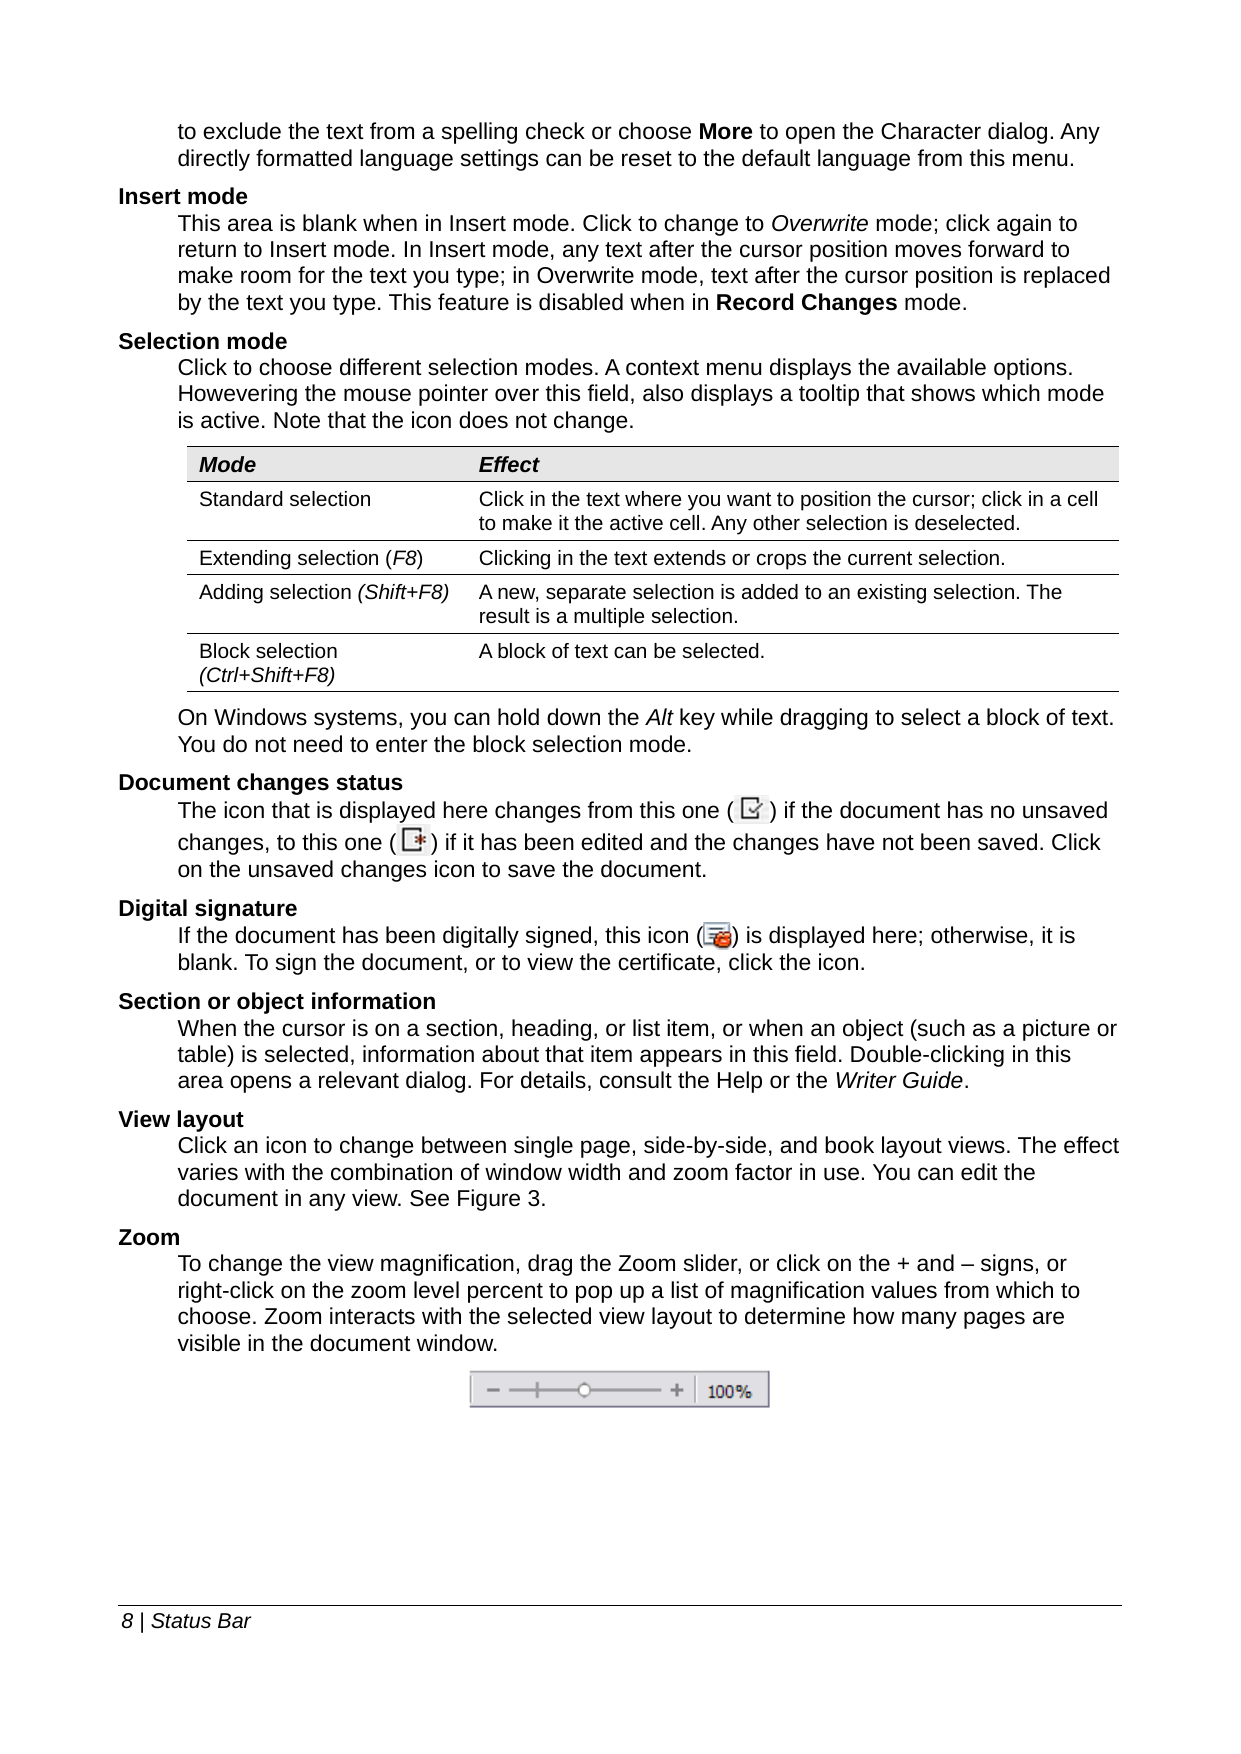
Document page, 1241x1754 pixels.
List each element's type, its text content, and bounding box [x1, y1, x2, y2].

text If the document has been digitally signed, this icon () is displayed here; otherwise, it is blank. To sign the document, or to view the certificate, click the icon. [177, 921, 1122, 976]
text This area is blank when in Insert mode. Click to change to Overwrite mode; click again to return to Insert mode. In Insert mode, any text after the cursor position moves forward to make room for the text you type; in Overwrite mode, text after the cursor position is replaced by the text you type. This feature is disabled when in Record Changes mode. [177, 210, 1122, 315]
picture [703, 921, 732, 950]
text Click an icon to change between single page, side-by-side, and book layout views. The effect varies with the combination of window width and zoom factor in use. You can edit the document in any view. See Figure 3. [177, 1132, 1122, 1212]
table_cell A block of text can be selected. [467, 634, 1119, 691]
text To change the view magnification, drag the Zoom slider, or click on the + and – signs, or right-click on the zoom level percent to pop up a list of magnification values from which to choose. Zoom interacts with the selected view layout to determine how many pages are visible in the document window. [177, 1250, 1122, 1356]
text Digital signature [118, 895, 1122, 921]
text On Windows systems, you can hold down the Alt key while dragging to select a block of text. You do not need to enter the block selection mode. [177, 704, 1122, 757]
text The icon that is displayed here changes from this one () if the document has no unsaved changes, to this one () if it has been edited and the changes have not been saved. Click on the unsaved changes icon to save the document. [177, 796, 1122, 882]
picture [396, 824, 431, 856]
text to exclude the text from a spelling check or choose More to open the Character dialog. Any directly formatted language settings can be reset to the default language from this menu. [177, 118, 1122, 171]
text Zoom [118, 1224, 1122, 1250]
table_header Effect [467, 447, 1119, 481]
picture [467, 1368, 773, 1411]
table_cell Block selection (Ctrl+Shift+F8) [187, 634, 467, 691]
table_header Mode [187, 447, 467, 481]
text Selection mode [118, 328, 1122, 354]
table_cell Clicking in the text extends or crops the current selection. [467, 541, 1119, 574]
text Insert mode [118, 183, 1122, 210]
text Document changes status [118, 769, 1122, 796]
picture [733, 795, 770, 824]
table_cell A new, separate selection is added to an existing selection. The result is a multiple selection. [467, 575, 1119, 633]
text When the cursor is on a section, heading, or list item, or when an object (such as a picture or table) is selected, information about that item appears in this field. Double-clicking in this area opens a relevant dialog. For details, consult the Help or the Writer Guide. [177, 1014, 1122, 1094]
text Click to choose different selection modes. A context menu displays the available options. Howevering the mouse pointer over this field, also displays a tooltip that shows which mode is active. Note that the icon does not change. [177, 354, 1122, 433]
table_cell Adding selection (Shift+F8) [187, 575, 467, 633]
table_cell Click in the text where you want to position the cursor; click in a cell to make it the active cell. Any other selection is deselected. [467, 482, 1119, 540]
table_cell Extending selection (F8) [187, 541, 467, 574]
text Section or object information [118, 988, 1122, 1014]
text View layout [118, 1106, 1122, 1132]
table_cell Standard selection [187, 482, 467, 540]
